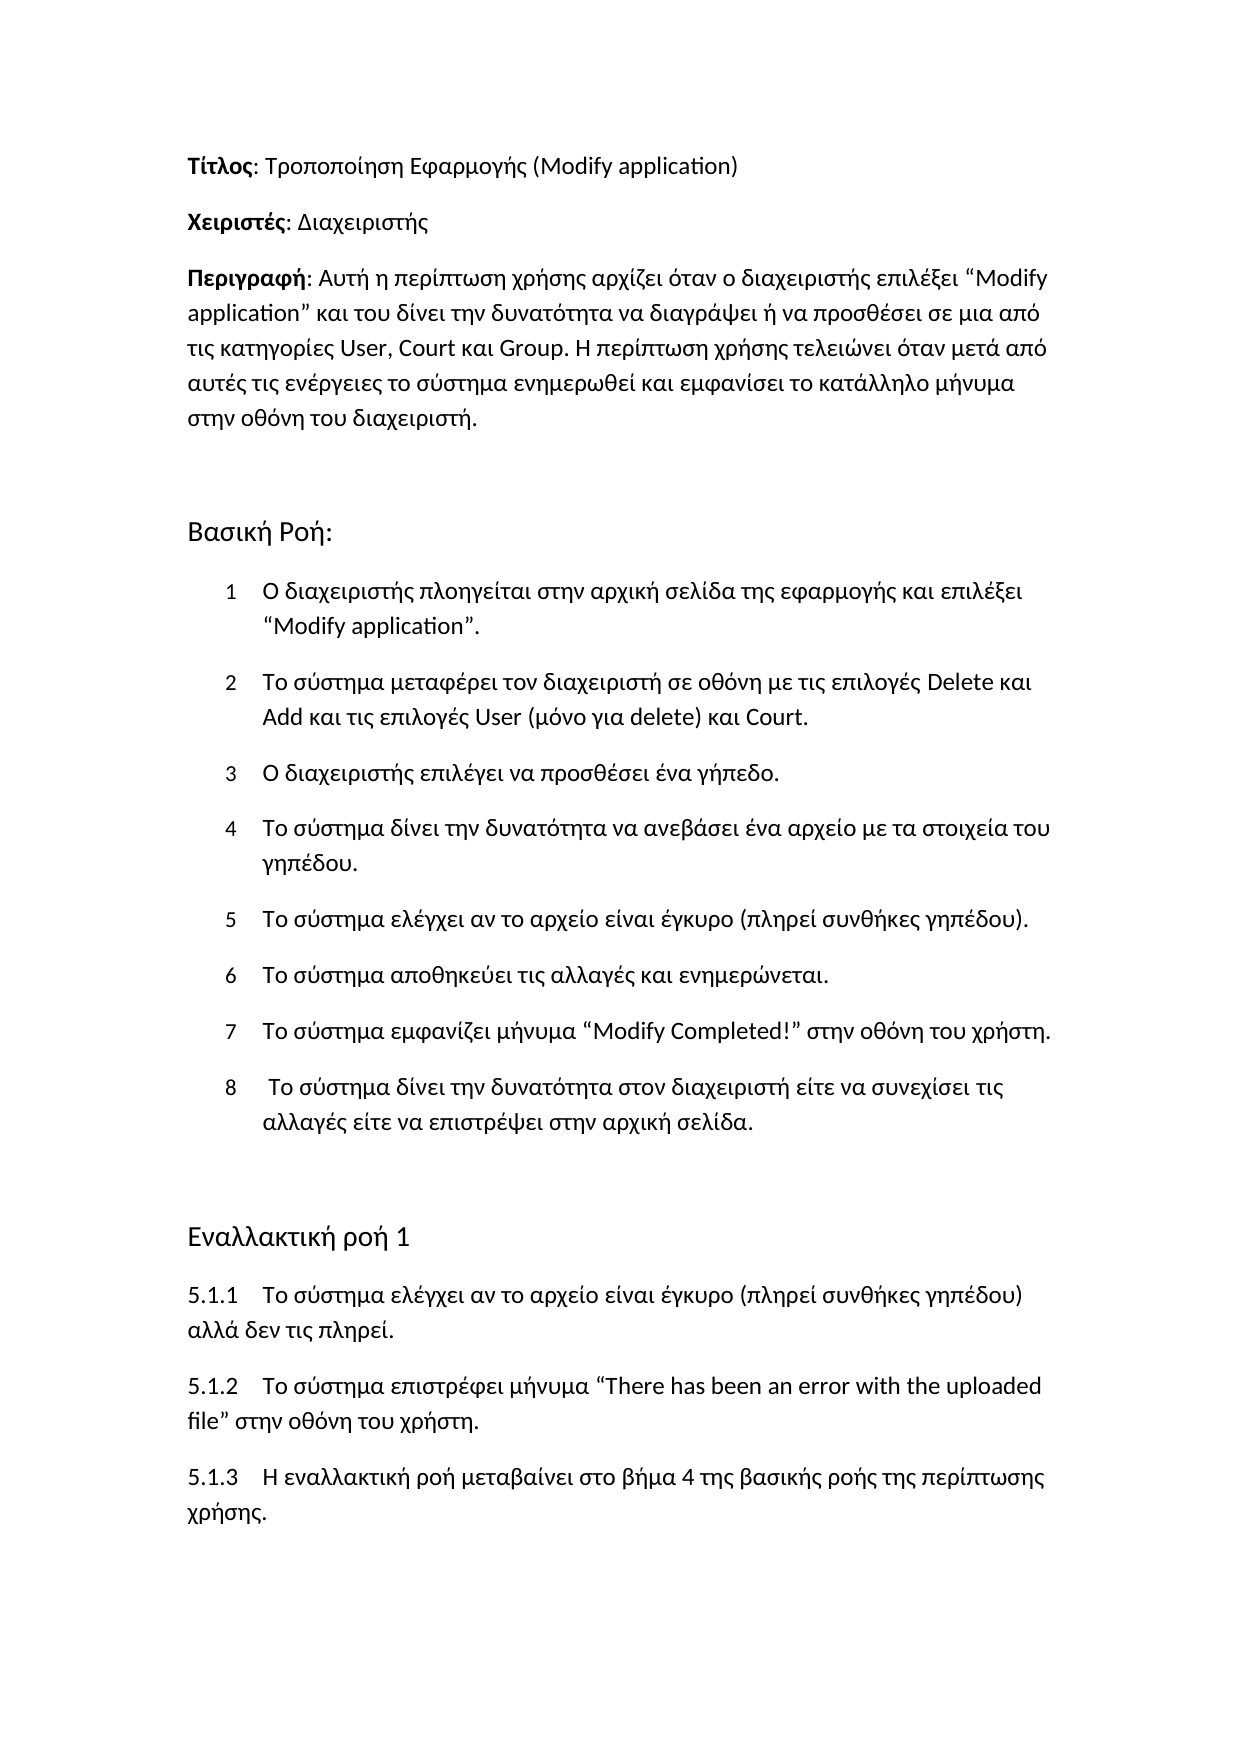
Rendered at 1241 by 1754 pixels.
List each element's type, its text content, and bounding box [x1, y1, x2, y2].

list Το σύστημα δίνει την δυνατότητα στον διαχειριστή είτε να συνεχίσει τις αλλαγές είτε να επιστρέψει στην αρχική σελίδα. [225, 1071, 1053, 1136]
list Το σύστημα εμφανίζει μήνυμα “Modify Completed!” στην οθόνη του χρήστη. [225, 1015, 1053, 1046]
list Το σύστημα δίνει την δυνατότητα να ανεβάσει ένα αρχείο με τα στοιχεία του γηπέδου. [225, 813, 1053, 878]
text 5.1.1 Το σύστημα ελέγχει αν το αρχείο είναι έγκυρο (πληρεί συνθήκες γηπέδου) αλλά δεν τις πληρεί. [187, 1279, 1053, 1345]
text Τίτλος: Τροποποίηση Εφαρμογής (Modify application) [187, 150, 1053, 181]
text Περιγραφή: Αυτή η περίπτωση χρήσης αρχίζει όταν ο διαχειριστής επιλέξει “Modify application” και του δίνει την δυνατότητα να διαγράψει ή να προσθέσει σε μια από τις κατηγορίες User, Court και Group. Η περίπτωση χρήσης τελειώνει όταν μετά από αυτές τις ενέργειες το σύστημα ενημερωθεί και εμφανίσει το κατάλληλο μήνυμα στην οθόνη του διαχειριστή. [187, 262, 1053, 432]
list Το σύστημα αποθηκεύει τις αλλαγές και ενημερώνεται. [225, 959, 1053, 990]
text Βασική Ροή: [187, 513, 1053, 549]
list Ο διαχειριστής επιλέγει να προσθέσει ένα γήπεδο. [225, 757, 1053, 787]
text Εναλλακτική ροή 1 [187, 1218, 1053, 1253]
text 5.1.3 Η εναλλακτική ροή μεταβαίνει στο βήμα 4 της βασικής ροής της περίπτωσης χρήσης. [187, 1461, 1053, 1527]
list Το σύστημα ελέγχει αν το αρχείο είναι έγκυρο (πληρεί συνθήκες γηπέδου). [225, 903, 1053, 934]
text Χειριστές: Διαχειριστής [187, 206, 1053, 236]
text 5.1.2 Το σύστημα επιστρέφει μήνυμα “There has been an error with the uploaded file” στην οθόνη του χρήστη. [187, 1370, 1053, 1436]
list Το σύστημα μεταφέρει τον διαχειριστή σε οθόνη με τις επιλογές Delete και Add και τις επιλογές User (μόνο για delete) και Court. [225, 666, 1053, 731]
list Ο διαχειριστής πλοηγείται στην αρχική σελίδα της εφαρμογής και επιλέξει “Modify application”. [225, 575, 1053, 641]
